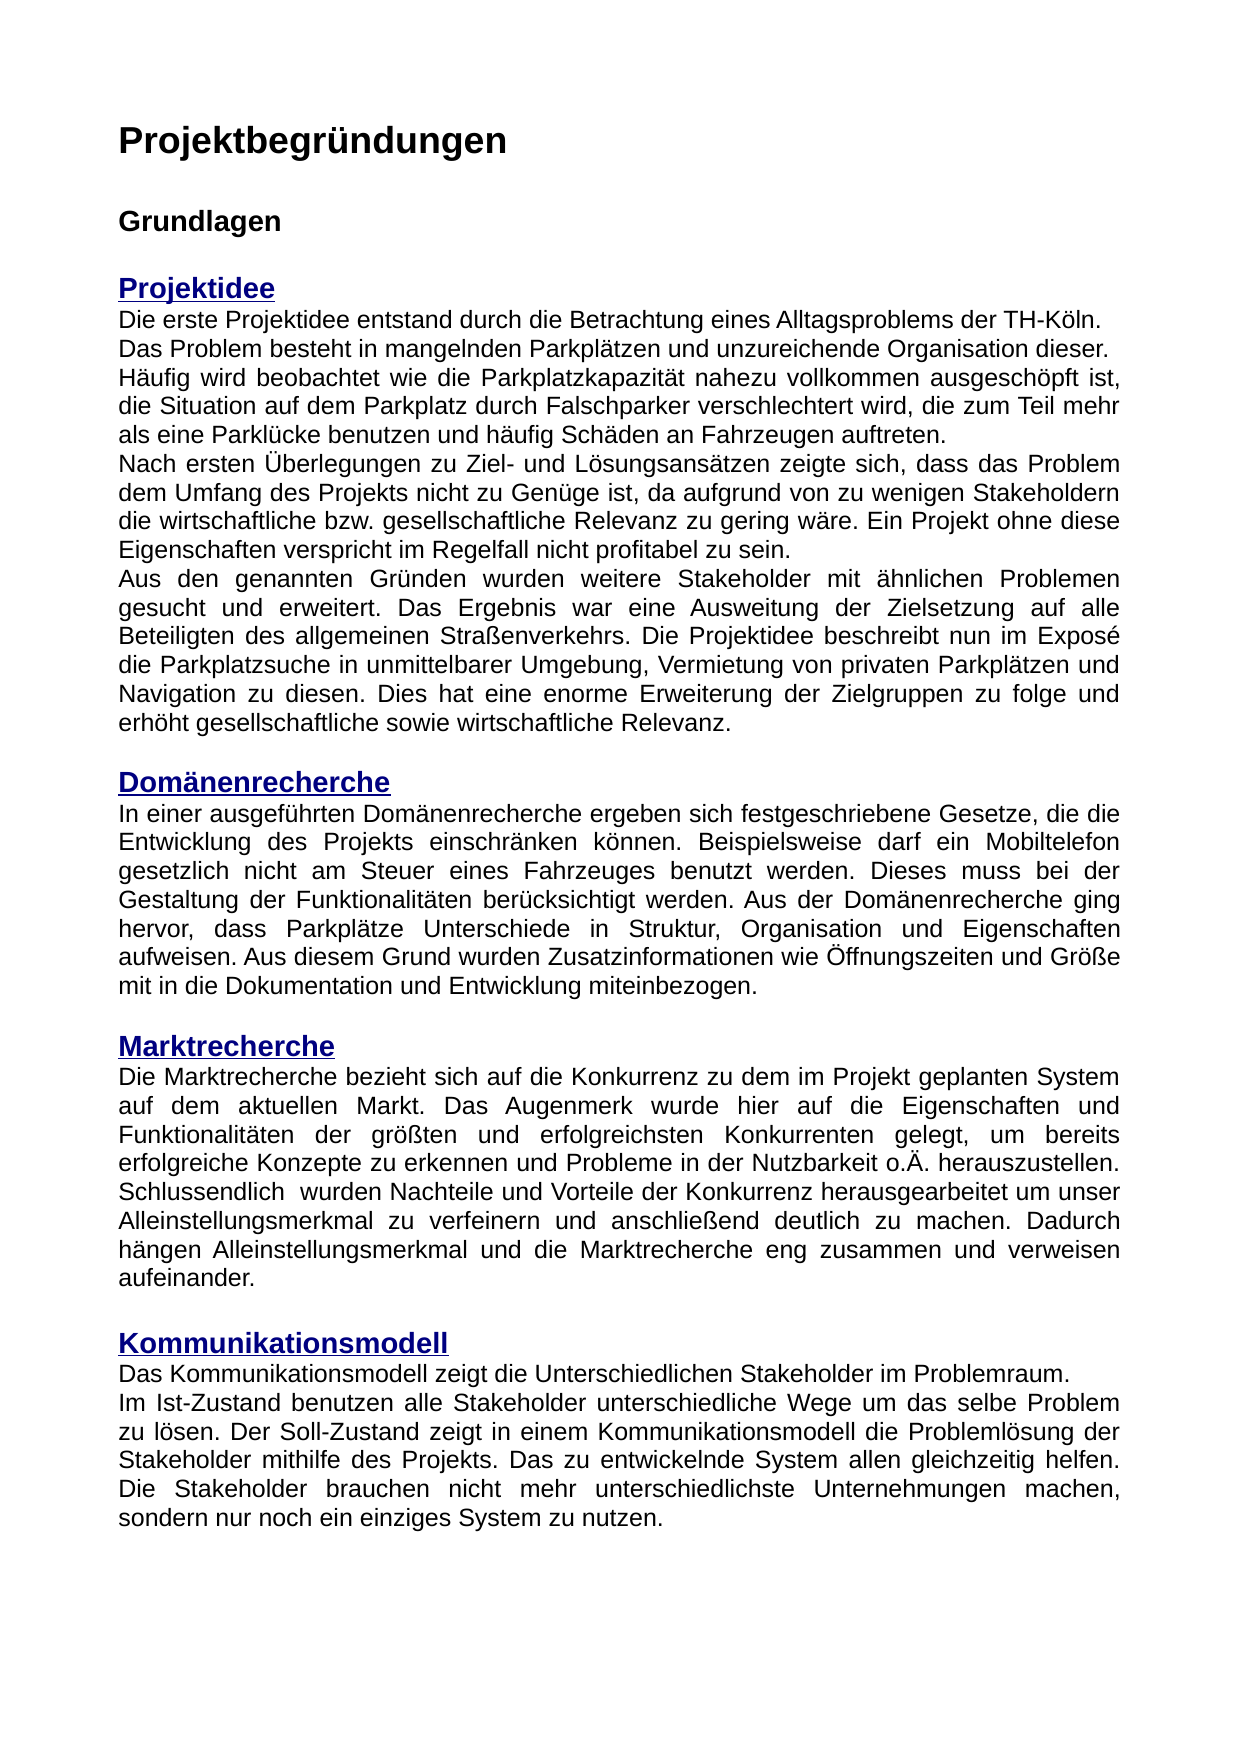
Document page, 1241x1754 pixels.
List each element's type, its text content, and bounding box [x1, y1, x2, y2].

text Häufig wird beobachtet wie die Parkplatzkapazität nahezu vollkommen ausgeschöpft ist, die Situation auf dem Parkplatz durch Falschparker verschlechtert wird, die zum Teil mehr als eine Parklücke benutzen und häufig Schäden an Fahrzeugen auftreten. [118, 362, 1122, 449]
text Das Problem besteht in mangelnden Parkplätzen und unzureichende Organisation dieser. [118, 334, 1122, 362]
text Domänenrecherche [118, 765, 1122, 798]
text Im Ist-Zustand benutzen alle Stakeholder unterschiedliche Wege um das selbe Problem zu lösen. Der Soll-Zustand zeigt in einem Kommunikationsmodell die Problemlösung der Stakeholder mithilfe des Projekts. Das zu entwickelnde System allen gleichzeitig helfen. Die Stakeholder brauchen nicht mehr unterschiedlichste Unternehmungen machen, sondern nur noch ein einziges System zu nutzen. [118, 1388, 1122, 1532]
text Marktrecherche [118, 1028, 1122, 1062]
text Projektbegründungen [118, 118, 1122, 161]
text Kommunikationsmodell [118, 1326, 1122, 1359]
text Grundlagen [118, 204, 1122, 238]
text Die Marktrecherche bezieht sich auf die Konkurrenz zu dem im Projekt geplanten System auf dem aktuellen Markt. Das Augenmerk wurde hier auf die Eigenschaften und Funktionalitäten der größten und erfolgreichsten Konkurrenten gelegt, um bereits erfolgreiche Konzepte zu erkennen und Probleme in der Nutzbarkeit o.Ä. herauszustellen. Schlussendlich wurden Nachteile und Vorteile der Konkurrenz herausgearbeitet um unser Alleinstellungsmerkmal zu verfeinern und anschließend deutlich zu machen. Dadurch hängen Alleinstellungsmerkmal und die Marktrecherche eng zusammen und verweisen aufeinander. [118, 1062, 1122, 1292]
text Nach ersten Überlegungen zu Ziel- und Lösungsansätzen zeigte sich, dass das Problem dem Umfang des Projekts nicht zu Genüge ist, da aufgrund von zu wenigen Stakeholdern die wirtschaftliche bzw. gesellschaftliche Relevanz zu gering wäre. Ein Projekt ohne diese Eigenschaften verspricht im Regelfall nicht profitabel zu sein. [118, 449, 1122, 564]
text Aus den genannten Gründen wurden weitere Stakeholder mit ähnlichen Problemen gesucht und erweitert. Das Ergebnis war eine Ausweitung der Zielsetzung auf alle Beteiligten des allgemeinen Straßenverkehrs. Die Projektidee beschreibt nun im Exposé die Parkplatzsuche in unmittelbarer Umgebung, Vermietung von privaten Parkplätzen und Navigation zu diesen. Dies hat eine enorme Erweiterung der Zielgruppen zu folge und erhöht gesellschaftliche sowie wirtschaftliche Relevanz. [118, 564, 1122, 736]
text Projektidee [118, 271, 1122, 305]
text Die erste Projektidee entstand durch die Betrachtung eines Alltagsproblems der TH-Köln. [118, 305, 1122, 334]
text Das Kommunikationsmodell zeigt die Unterschiedlichen Stakeholder im Problemraum. [118, 1359, 1122, 1388]
text In einer ausgeführten Domänenrecherche ergeben sich festgeschriebene Gesetze, die die Entwicklung des Projekts einschränken können. Beispielsweise darf ein Mobiltelefon gesetzlich nicht am Steuer eines Fahrzeuges benutzt werden. Dieses muss bei der Gestaltung der Funktionalitäten berücksichtigt werden. Aus der Domänenrecherche ging hervor, dass Parkplätze Unterschiede in Struktur, Organisation und Eigenschaften aufweisen. Aus diesem Grund wurden Zusatzinformationen wie Öffnungszeiten und Größe mit in die Dokumentation und Entwicklung miteinbezogen. [118, 798, 1122, 1000]
